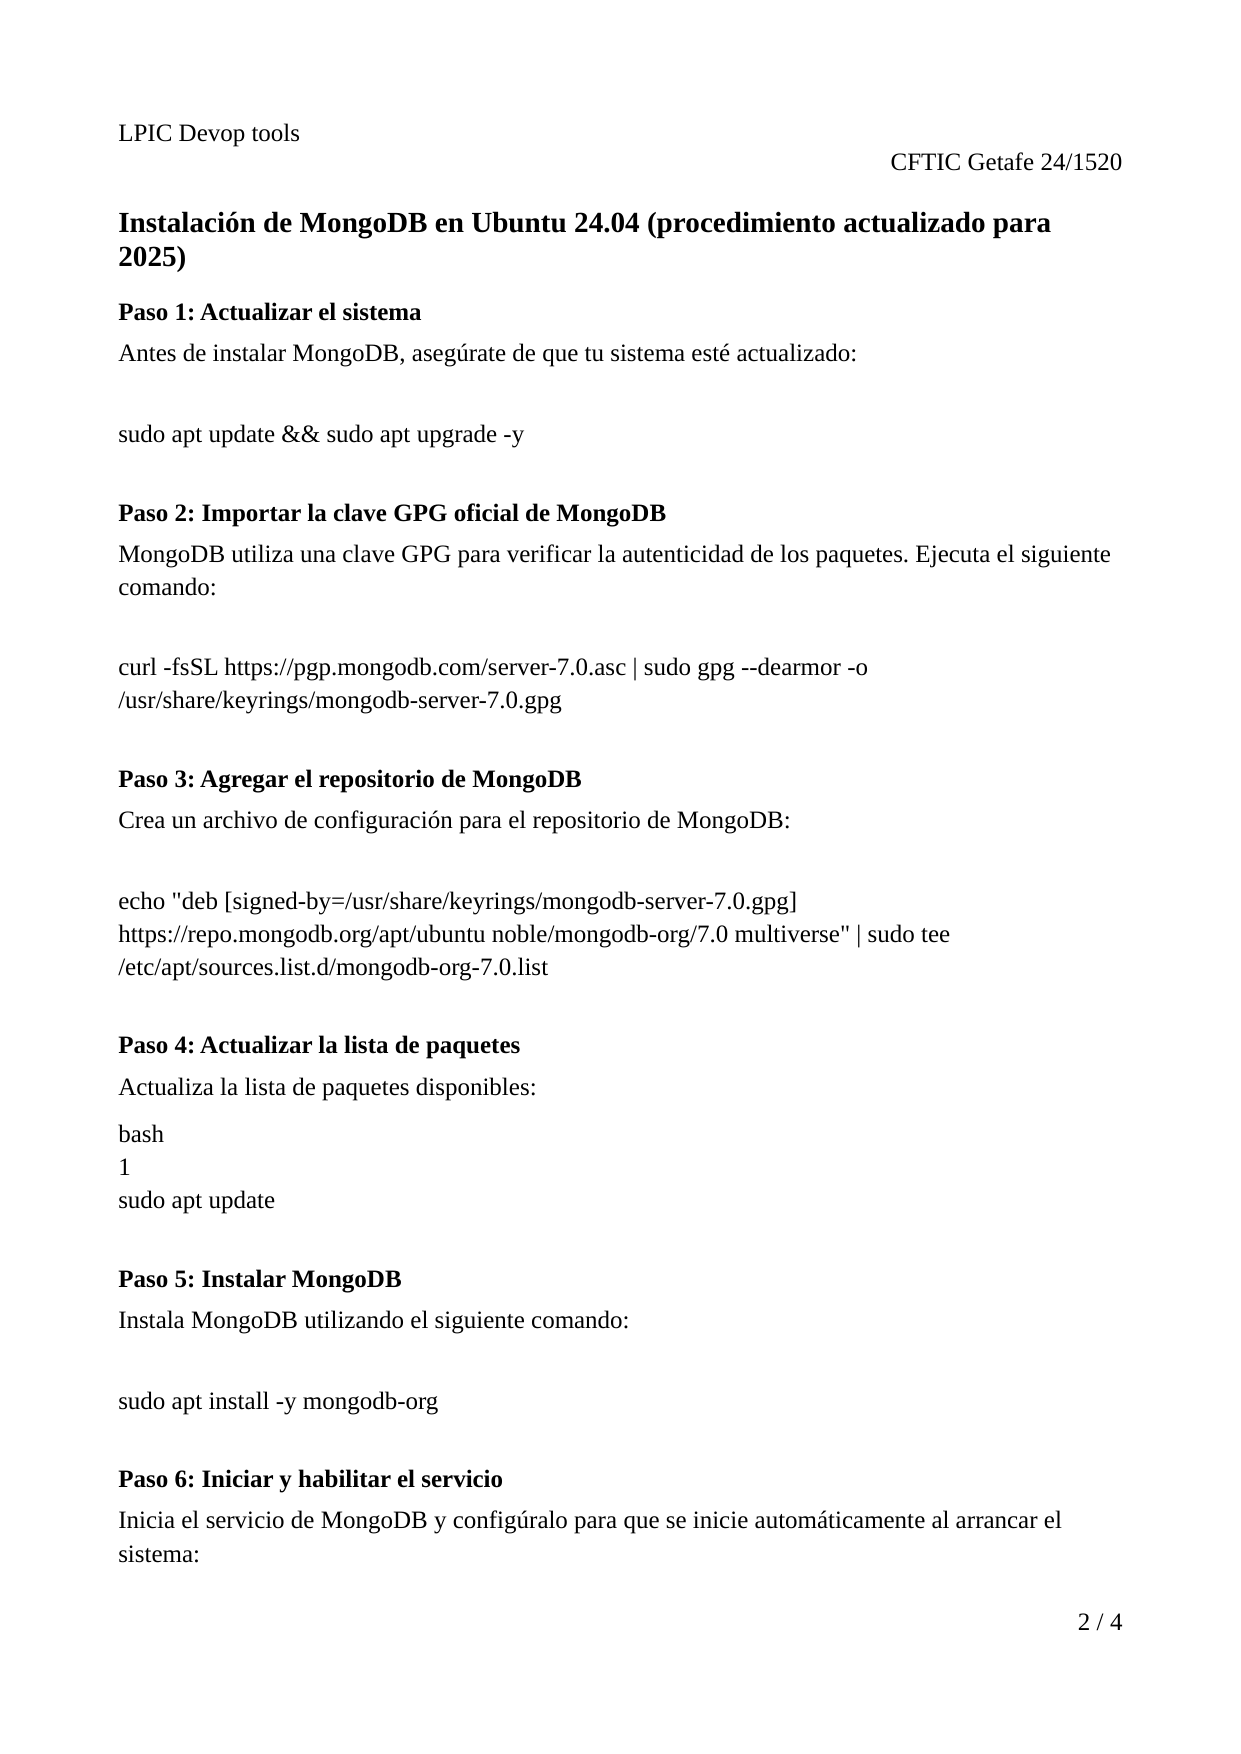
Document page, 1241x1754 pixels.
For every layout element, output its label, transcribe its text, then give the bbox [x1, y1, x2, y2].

subtitle Paso 1: Actualizar el sistema [118, 297, 1122, 326]
text Crea un archivo de configuración para el repositorio de MongoDB: [118, 805, 1122, 834]
subtitle Paso 3: Agregar el repositorio de MongoDB [118, 764, 1122, 793]
text echo "deb [signed-by=/usr/share/keyrings/mongodb-server-7.0.gpg] https://repo.mongodb.org/apt/ubuntu noble/mongodb-org/7.0 multiverse" | sudo tee /etc/apt/sources.list.d/mongodb-org-7.0.list [118, 886, 1122, 981]
text sudo apt update && sudo apt upgrade -y [118, 419, 1122, 448]
text Inicia el servicio de MongoDB y configúralo para que se inicie automáticamente al arrancar el sistema: [118, 1506, 1122, 1567]
text MongoDB utiliza una clave GPG para verificar la autenticidad de los paquetes. Ejecuta el siguiente comando: [118, 539, 1122, 601]
text 1 [118, 1152, 1122, 1181]
text Antes de instalar MongoDB, asegúrate de que tu sistema esté actualizado: [118, 338, 1122, 367]
subtitle Paso 4: Actualizar la lista de paquetes [118, 1031, 1122, 1059]
subtitle Instalación de MongoDB en Ubuntu 24.04 (procedimiento actualizado para 2025) [118, 205, 1122, 272]
subtitle Paso 2: Importar la clave GPG oficial de MongoDB [118, 498, 1122, 526]
text Instala MongoDB utilizando el siguiente comando: [118, 1305, 1122, 1334]
text sudo apt install -y mongodb-org [118, 1386, 1122, 1414]
text Actualiza la lista de paquetes disponibles: [118, 1072, 1122, 1101]
subtitle Paso 6: Iniciar y habilitar el servicio [118, 1464, 1122, 1493]
text bash [118, 1119, 1122, 1148]
text sudo apt update [118, 1185, 1122, 1214]
text curl -fsSL https://pgp.mongodb.com/server-7.0.asc | sudo gpg --dearmor -o /usr/share/keyrings/mongodb-server-7.0.gpg [118, 652, 1122, 714]
subtitle Paso 5: Instalar MongoDB [118, 1264, 1122, 1293]
